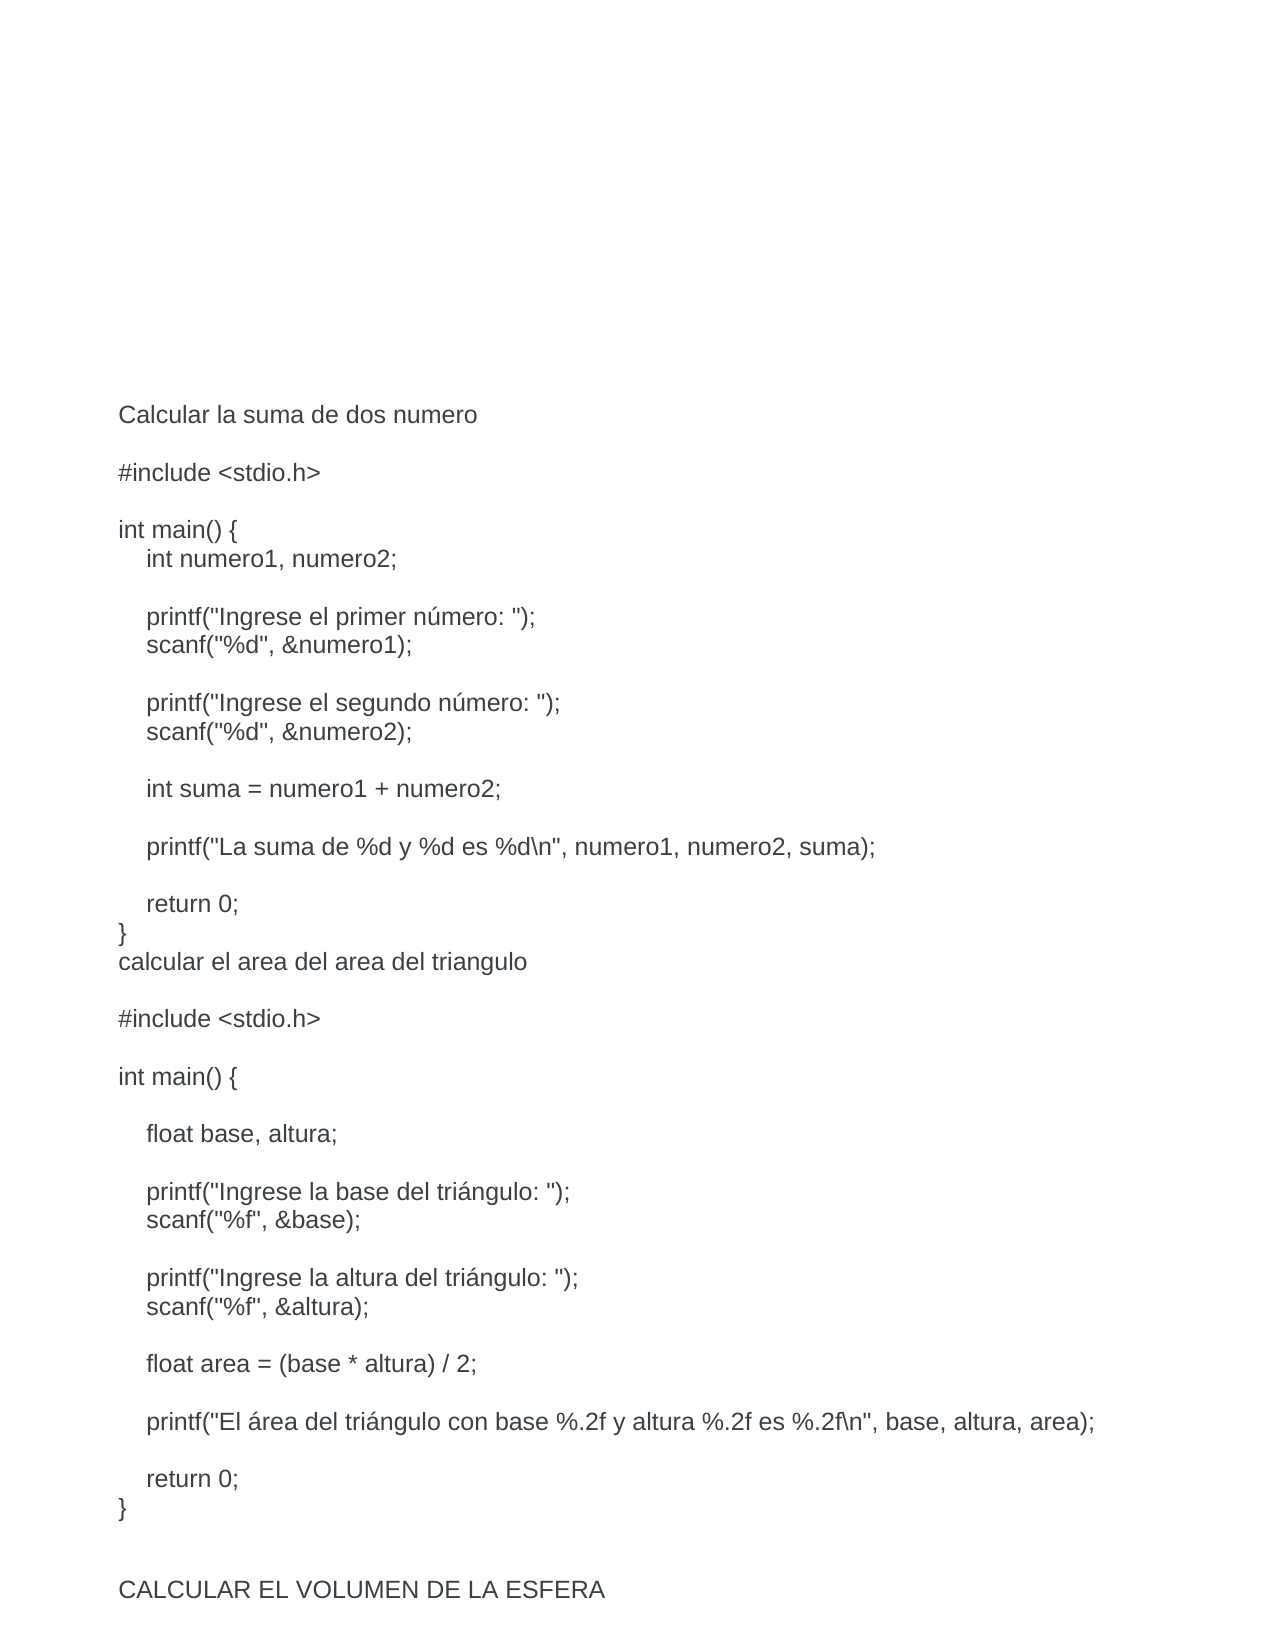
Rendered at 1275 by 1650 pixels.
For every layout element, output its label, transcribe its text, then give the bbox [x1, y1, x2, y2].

text return 0; [118, 889, 1205, 918]
text printf("Ingrese la altura del triángulo: "); [118, 1263, 1205, 1292]
text scanf("%f", &base); [118, 1205, 1205, 1234]
text int main() { [118, 515, 1205, 544]
text float base, altura; [118, 1119, 1205, 1148]
text int suma = numero1 + numero2; [118, 774, 1205, 803]
text printf("Ingrese el segundo número: "); [118, 688, 1205, 717]
text printf("Ingrese el primer número: "); [118, 602, 1205, 630]
text printf("El área del triángulo con base %.2f y altura %.2f es %.2f\n", base, altura, area); [118, 1407, 1205, 1435]
text #include <stdio.h> [118, 1004, 1205, 1033]
text scanf("%d", &numero1); [118, 630, 1205, 659]
text float area = (base * altura) / 2; [118, 1349, 1205, 1378]
text } [118, 918, 1205, 947]
text CALCULAR EL VOLUMEN DE LA ESFERA [118, 1575, 1205, 1604]
text printf("La suma de %d y %d es %d\n", numero1, numero2, suma); [118, 832, 1205, 860]
text } [118, 1493, 1205, 1522]
text scanf("%d", &numero2); [118, 717, 1205, 745]
text #include <stdio.h> [118, 458, 1205, 487]
text scanf("%f", &altura); [118, 1292, 1205, 1320]
text printf("Ingrese la base del triángulo: "); [118, 1177, 1205, 1205]
text Calcular la suma de dos numero [118, 400, 1205, 429]
text int numero1, numero2; [118, 544, 1205, 573]
text int main() { [118, 1062, 1205, 1090]
text return 0; [118, 1464, 1205, 1493]
text calcular el area del area del triangulo [118, 947, 1205, 975]
